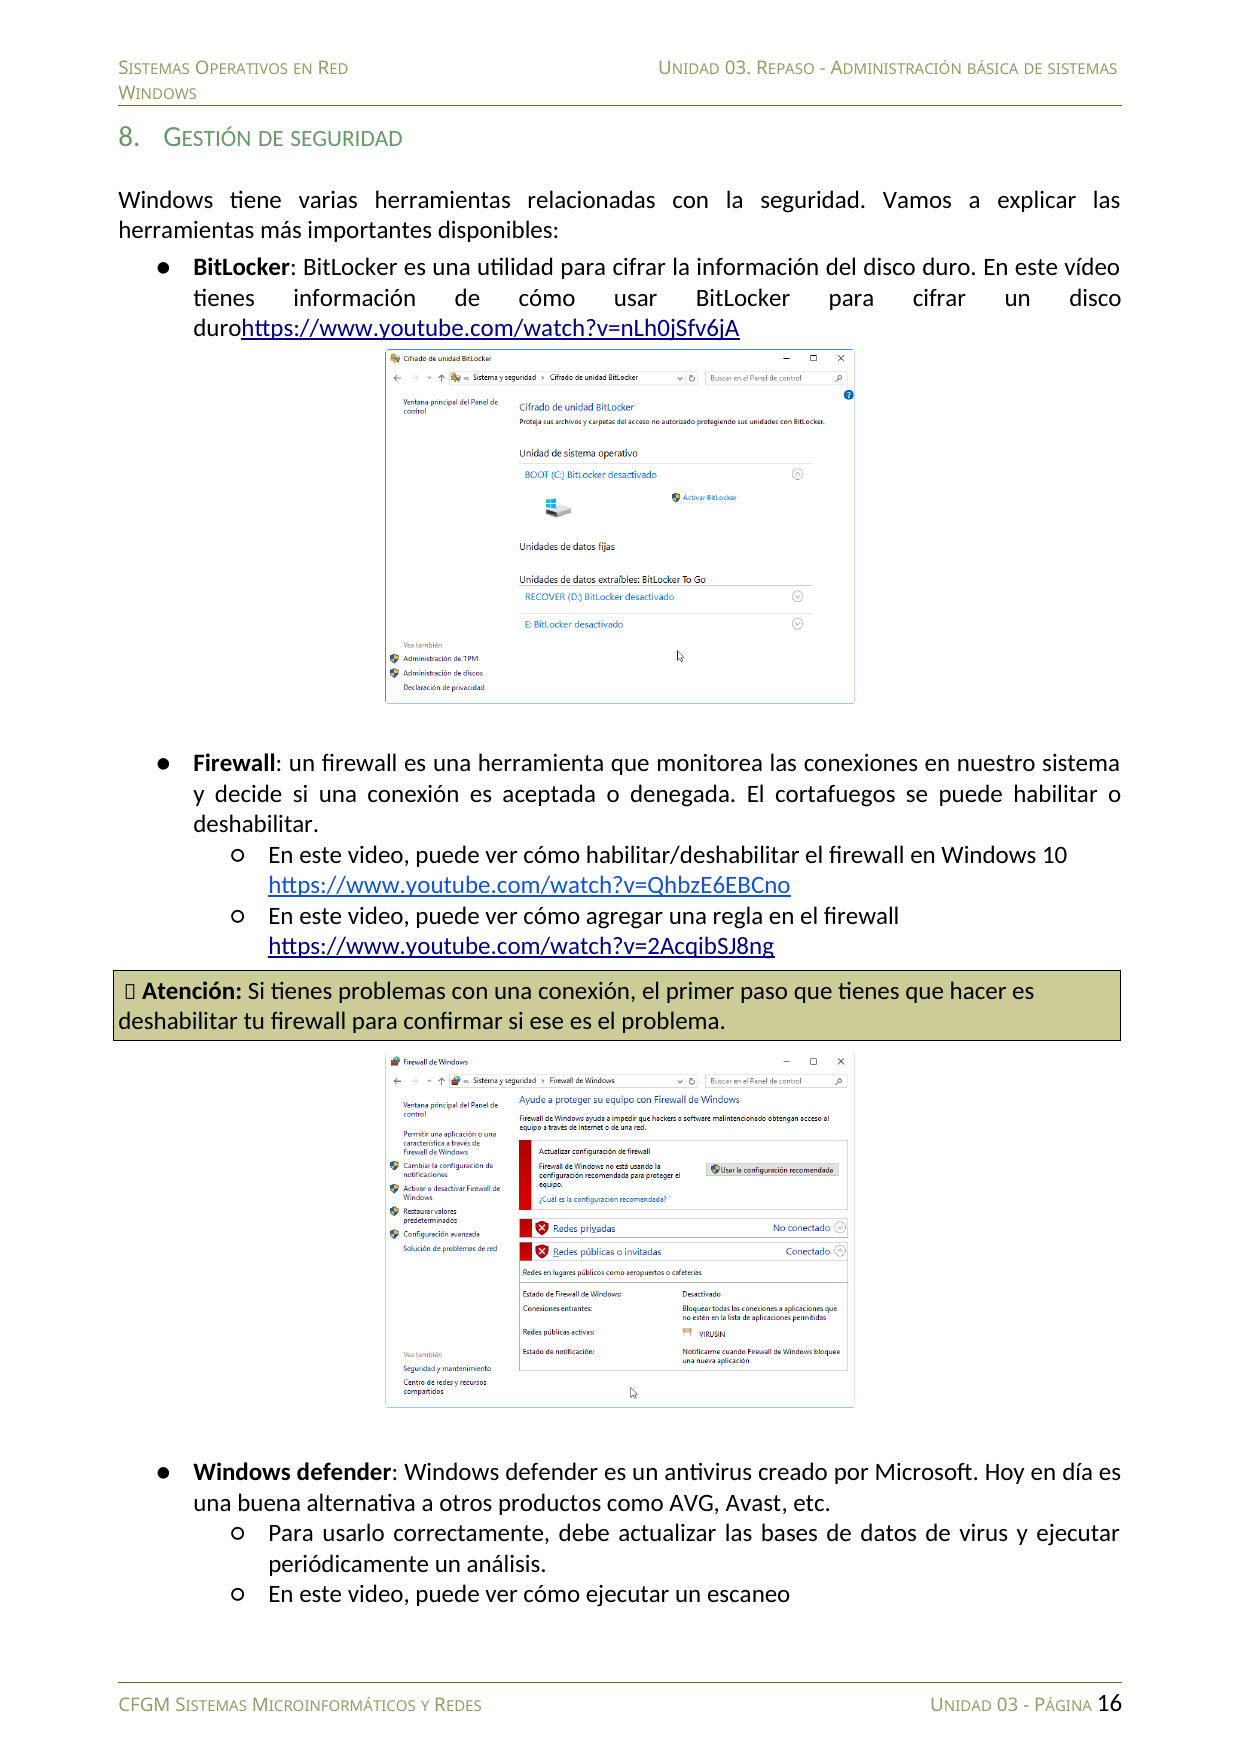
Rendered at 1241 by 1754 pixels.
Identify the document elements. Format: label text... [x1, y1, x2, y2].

picture [385, 349, 855, 704]
text ❕ Atención: Si tienes problemas con una conexión, el primer paso que tienes que hacer es deshabilitar tu firewall para confirmar si ese es el problema. [114, 971, 1120, 1040]
list En este video, puede ver cómo ejecutar un escaneo [231, 1578, 1122, 1609]
text Windows tiene varias herramientas relacionadas con la seguridad. Vamos a explicar las herramientas más importantes disponibles: [118, 184, 1122, 245]
list Windows defender: Windows defender es un antivirus creado por Microsoft. Hoy en día es una buena alternativa a otros productos como AVG, Avast, etc. [156, 1456, 1122, 1517]
list Firewall: un firewall es una herramienta que monitorea las conexiones en nuestro sistema y decide si una conexión es aceptada o denegada. El cortafuegos se puede habilitar o deshabilitar. [156, 747, 1122, 839]
list En este video, puede ver cómo habilitar/deshabilitar el firewall en Windows 10 https://www.youtube.com/watch?v=QhbzE6EBCno [231, 839, 1122, 900]
picture [385, 1053, 855, 1408]
list BitLocker: BitLocker es una utilidad para cifrar la información del disco duro. En este vídeo tienes información de cómo usar BitLocker para cifrar un disco durohttps://www.youtube.com/watch?v=nLh0jSfv6jA [156, 251, 1122, 343]
subtitle Gestión de seguridad [118, 118, 1122, 154]
list Para usarlo correctamente, debe actualizar las bases de datos de virus y ejecutar periódicamente un análisis. [231, 1517, 1122, 1578]
list En este video, puede ver cómo agregar una regla en el firewall https://www.youtube.com/watch?v=2AcqibSJ8ng [231, 900, 1122, 961]
